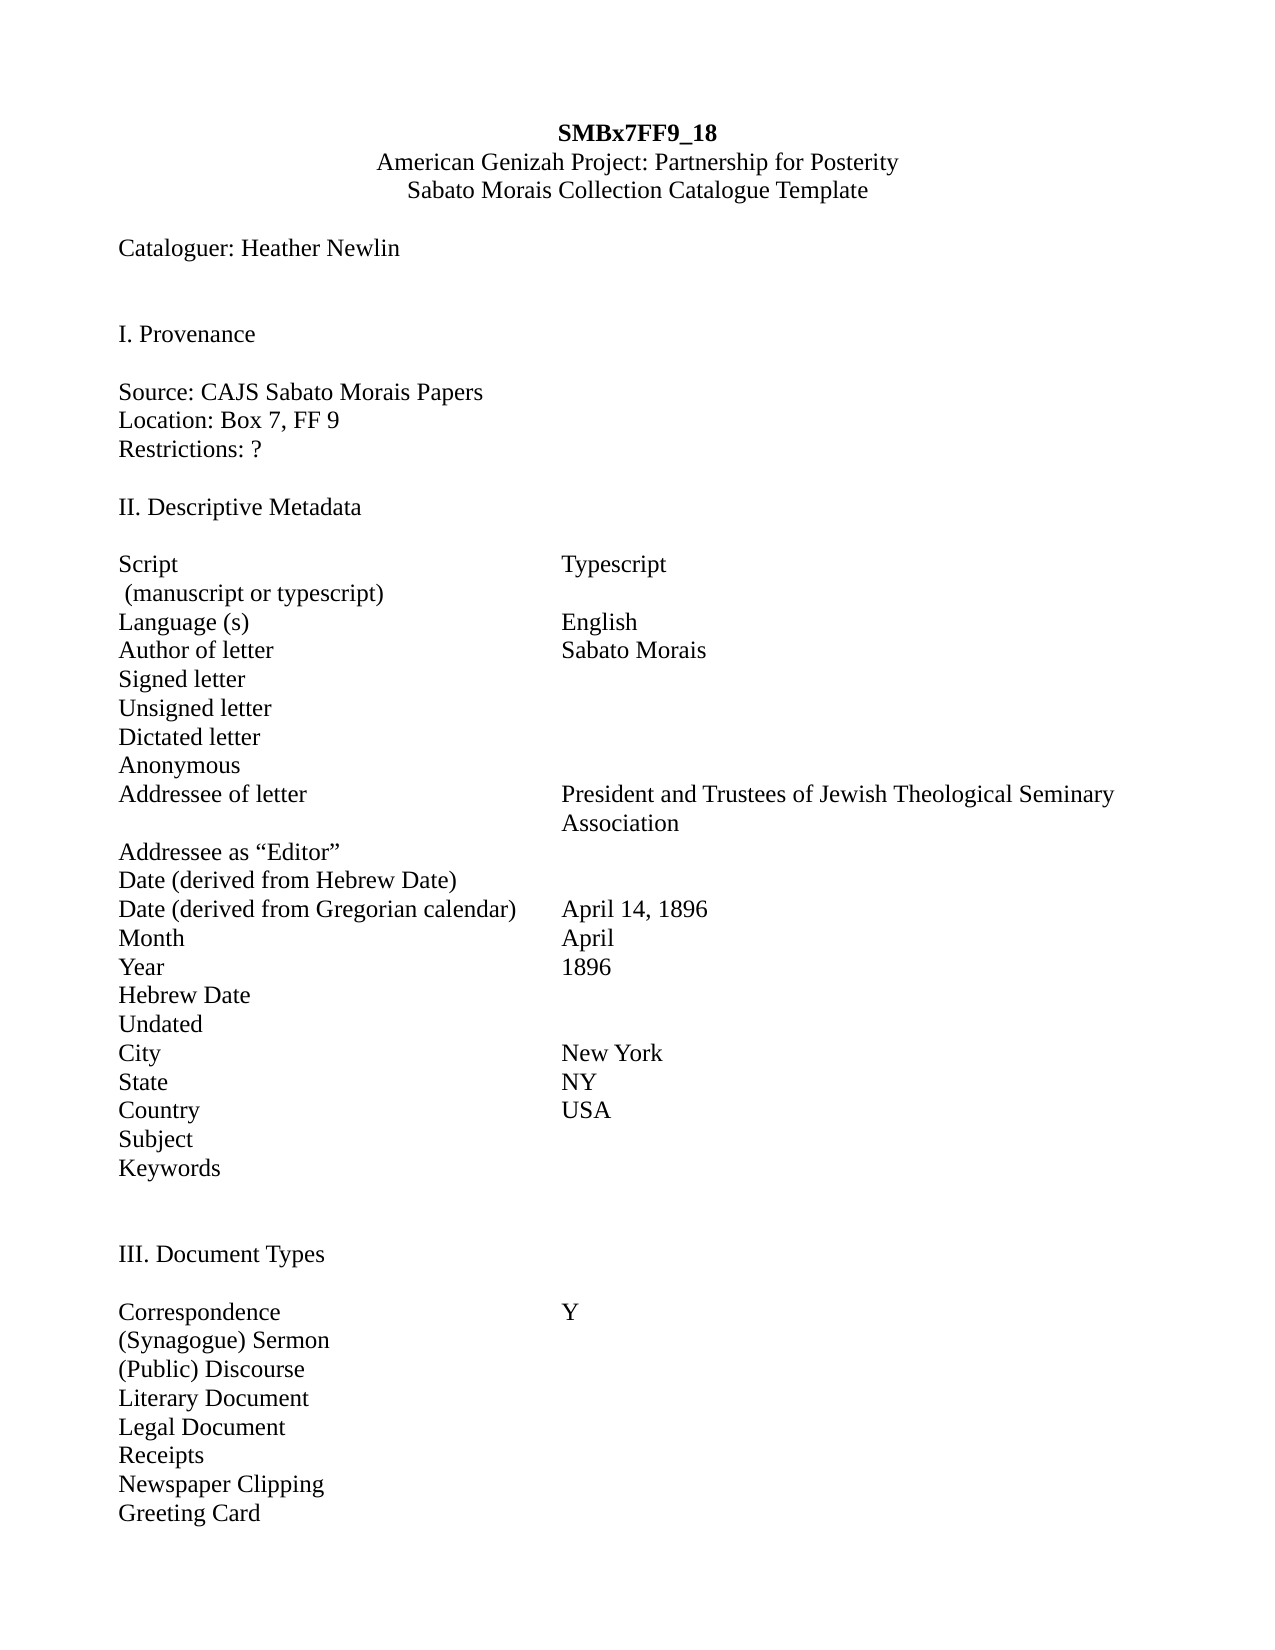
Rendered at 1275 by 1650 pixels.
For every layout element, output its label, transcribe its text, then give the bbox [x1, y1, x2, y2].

text Addressee as “Editor” [118, 837, 1157, 866]
text Year 1896 [118, 952, 1157, 981]
text Country USA [118, 1096, 1157, 1124]
text Anonymous [118, 751, 1157, 779]
text Author of letter Sabato Morais [118, 636, 1157, 664]
text City New York [118, 1038, 1157, 1067]
text Undated [118, 1009, 1157, 1038]
text Legal Document [118, 1412, 1157, 1441]
text Hebrew Date [118, 981, 1157, 1009]
text Language (s) English [118, 607, 1157, 636]
text American Genizah Project: Partnership for Posterity [118, 147, 1157, 176]
text I. Provenance [118, 319, 1157, 348]
text Greeting Card [118, 1498, 1157, 1527]
text Receipts [118, 1441, 1157, 1469]
text (Synagogue) Sermon [118, 1326, 1157, 1354]
text Date (derived from Hebrew Date) [118, 866, 1157, 894]
text Script Typescript [118, 549, 1157, 578]
text Correspondence Y [118, 1297, 1157, 1326]
text Keywords [118, 1153, 1157, 1182]
text Newspaper Clipping [118, 1469, 1157, 1498]
text Dictated letter [118, 722, 1157, 751]
text Location: Box 7, FF 9 [118, 406, 1157, 434]
text SMBx7FF9_18 [118, 118, 1157, 147]
text State NY [118, 1067, 1157, 1096]
text (Public) Discourse [118, 1354, 1157, 1383]
text Sabato Morais Collection Catalogue Template [118, 176, 1157, 204]
text (manuscript or typescript) [118, 578, 1157, 607]
text Month April [118, 923, 1157, 952]
text Unsigned letter [118, 693, 1157, 722]
text Date (derived from Gregorian calendar) April 14, 1896 [118, 894, 1157, 923]
text Source: CAJS Sabato Morais Papers [118, 377, 1157, 406]
text Literary Document [118, 1383, 1157, 1412]
text Addressee of letter President and Trustees of Jewish Theological Seminary Association [118, 779, 1157, 837]
text Subject [118, 1124, 1157, 1153]
text Signed letter [118, 664, 1157, 693]
text Cataloguer: Heather Newlin [118, 233, 1157, 262]
text II. Descriptive Metadata [118, 492, 1157, 521]
text III. Document Types [118, 1239, 1157, 1268]
text Restrictions: ? [118, 434, 1157, 463]
